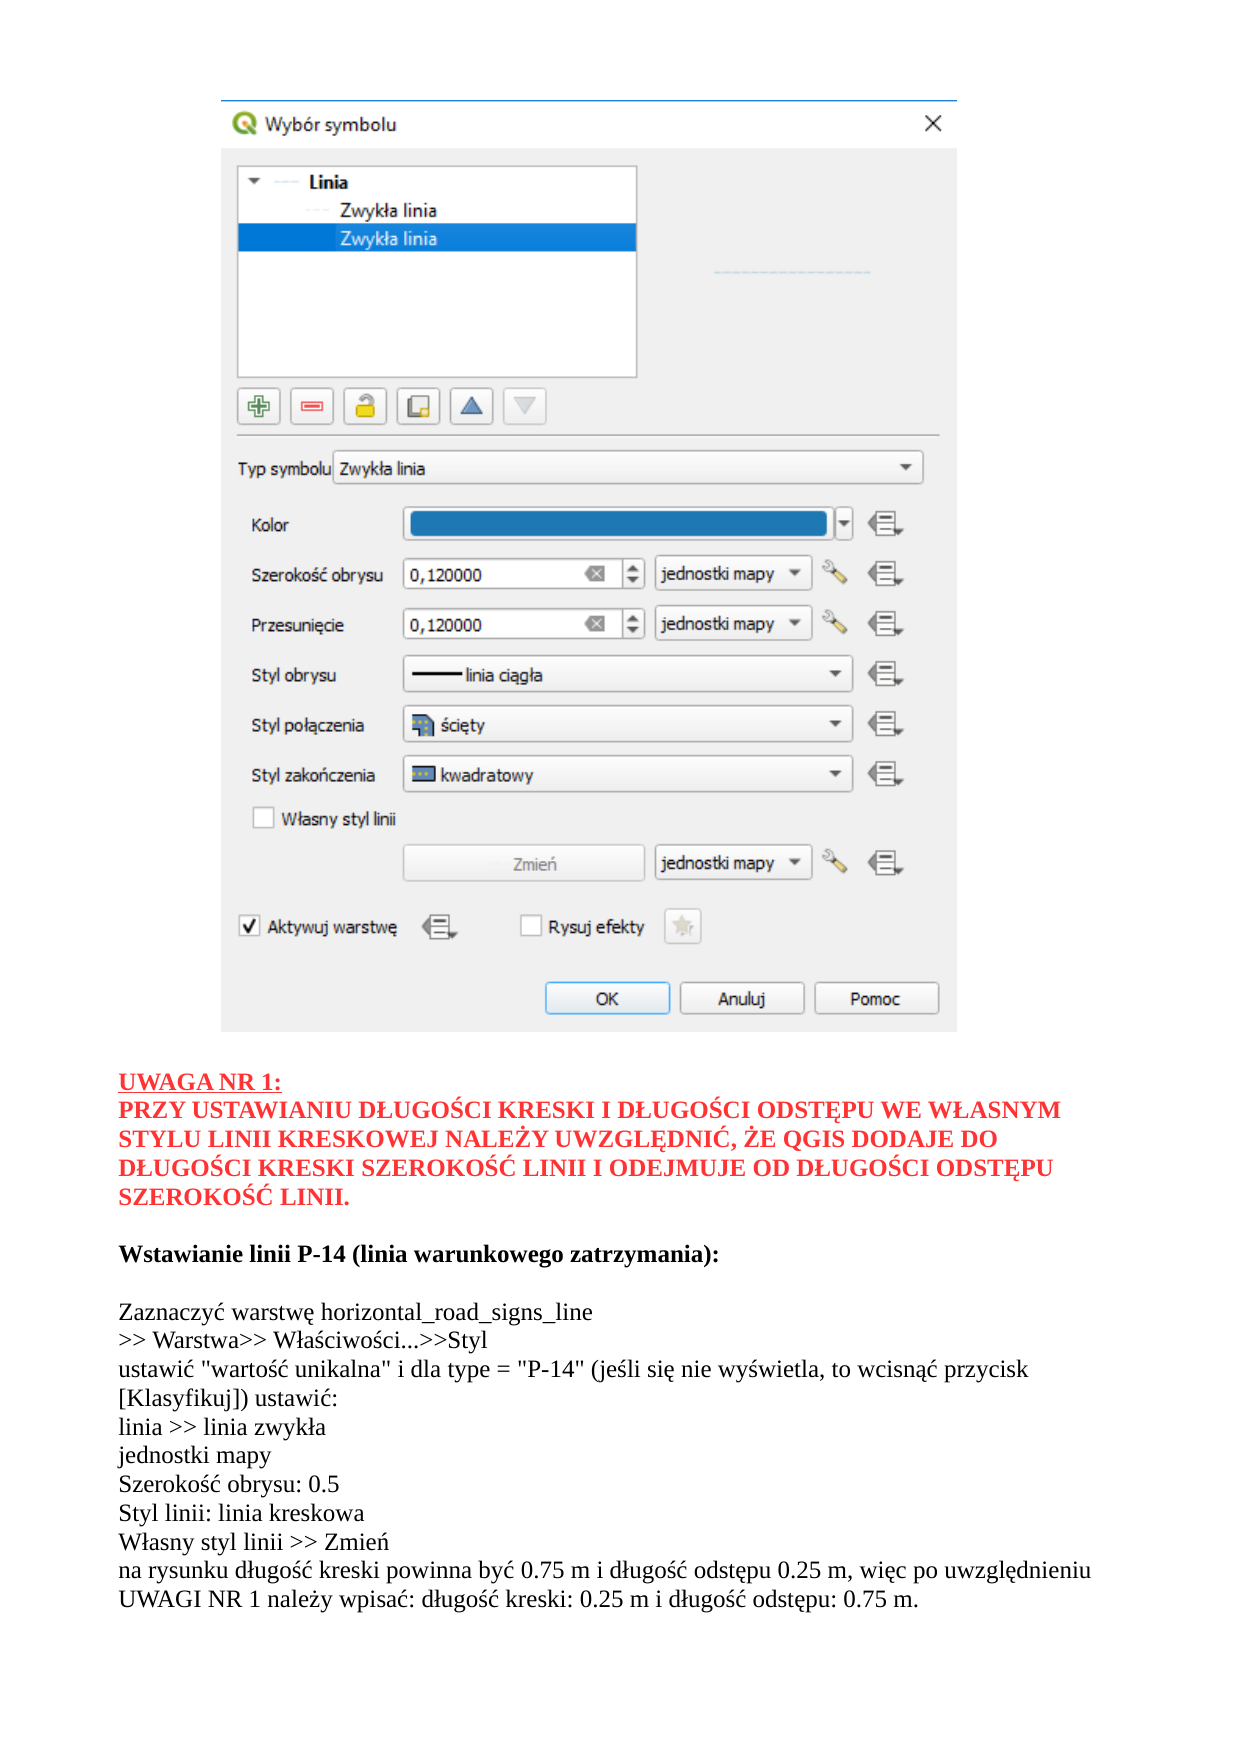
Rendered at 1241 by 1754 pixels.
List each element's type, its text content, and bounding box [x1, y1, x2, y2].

text Zaznaczyć warstwę horizontal_road_signs_line [118, 1297, 1122, 1326]
text Własny styl linii >> Zmień [118, 1527, 1122, 1556]
text PRZY USTAWIANIU DŁUGOŚCI KRESKI I DŁUGOŚCI ODSTĘPU WE WŁASNYM STYLU LINII KRESKOWEJ NALEŻY UWZGLĘDNIĆ, ŻE QGIS DODAJE DO DŁUGOŚCI KRESKI SZEROKOŚĆ LINII I ODEJMUJE OD DŁUGOŚCI ODSTĘPU SZEROKOŚĆ LINII. [118, 1096, 1122, 1211]
text Szerokość obrysu: 0.5 [118, 1469, 1122, 1498]
text Styl linii: linia kreskowa [118, 1498, 1122, 1527]
text UWAGA NR 1: [118, 1067, 1122, 1096]
text ustawić "wartość unikalna" i dla type = "P-14" (jeśli się nie wyświetla, to wcisnąć przycisk [Klasyfikuj]) ustawić: [118, 1354, 1122, 1412]
text linia >> linia zwykła [118, 1412, 1122, 1441]
text >> Warstwa>> Właściwości...>>Styl [118, 1326, 1122, 1354]
text na rysunku długość kreski powinna być 0.75 m i długość odstępu 0.25 m, więc po uwzględnieniu UWAGI NR 1 należy wpisać: długość kreski: 0.25 m i długość odstępu: 0.75 m. [118, 1556, 1122, 1613]
picture [221, 100, 957, 1032]
text jednostki mapy [118, 1441, 1122, 1469]
text Wstawianie linii P-14 (linia warunkowego zatrzymania): [118, 1239, 1122, 1268]
